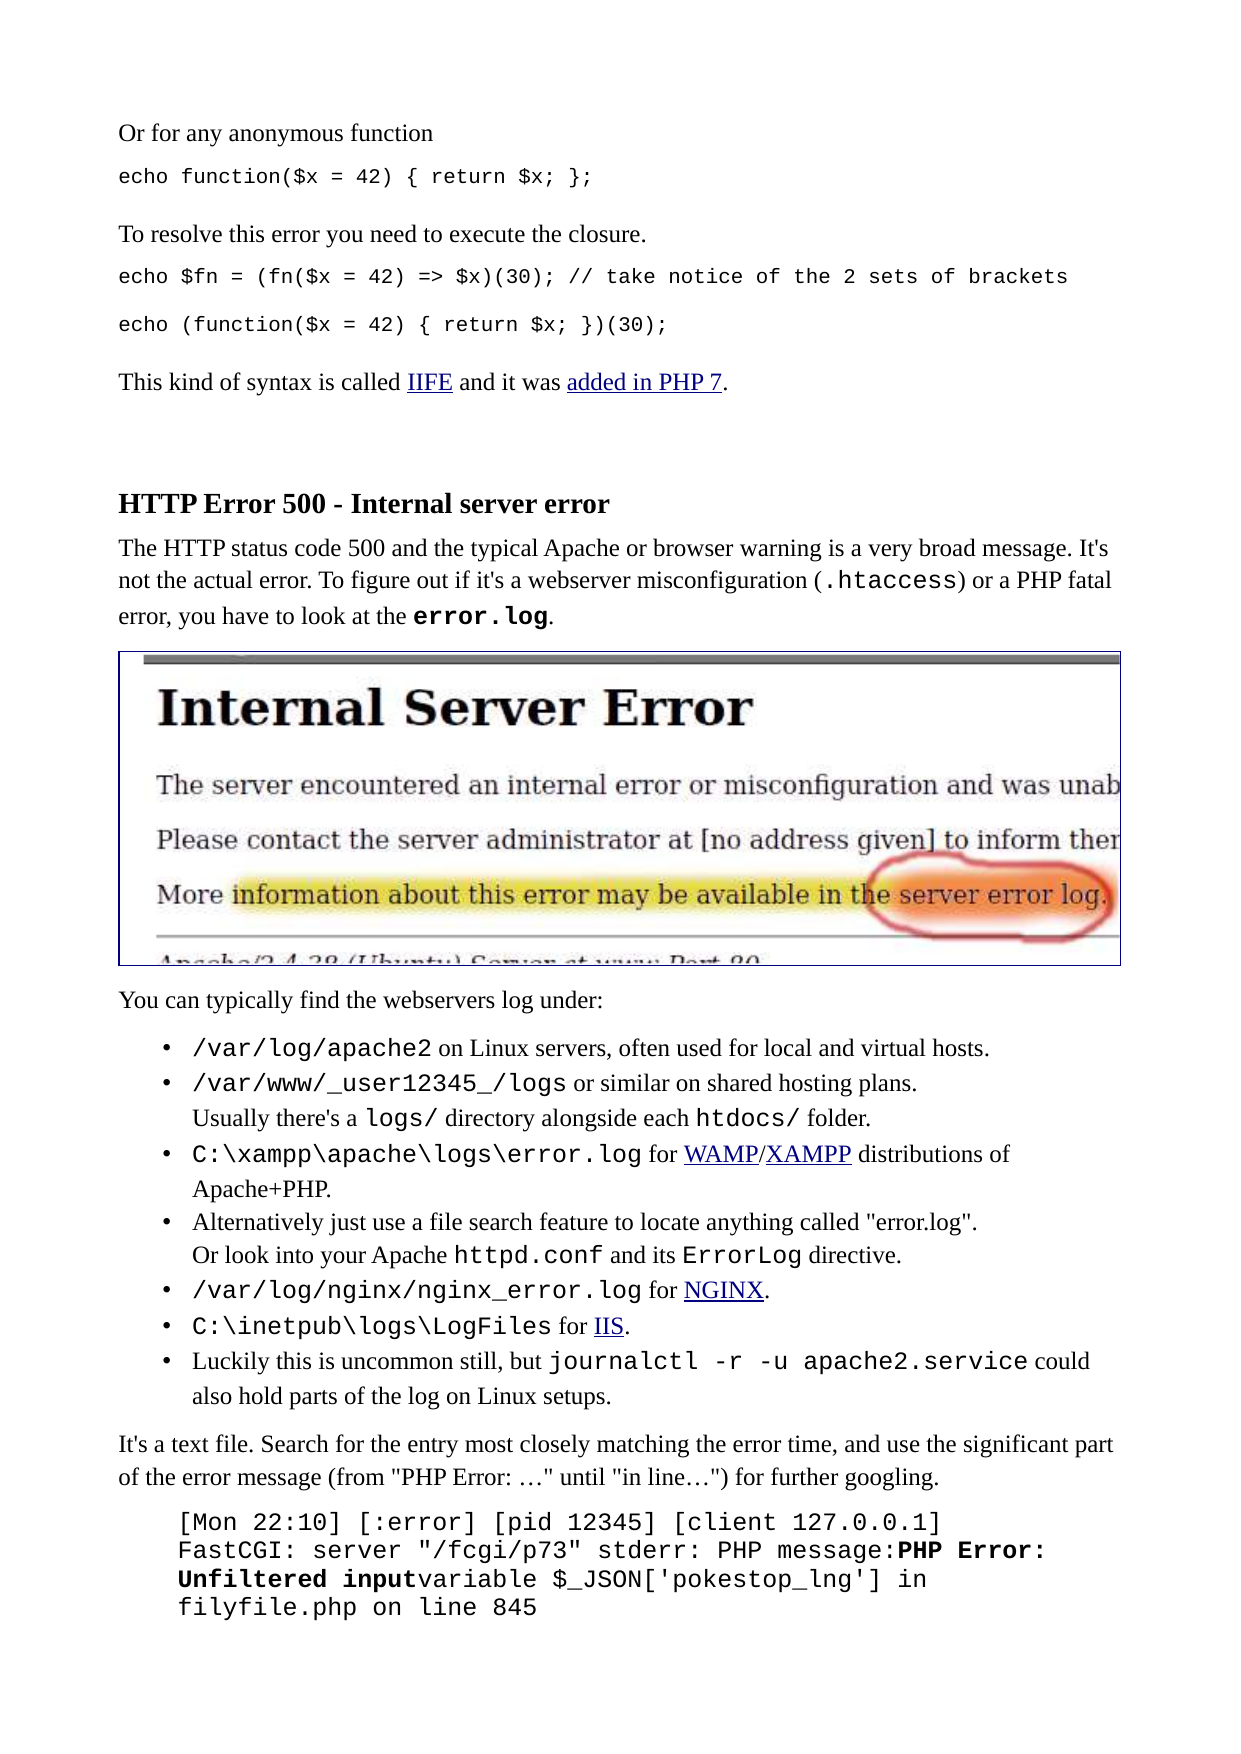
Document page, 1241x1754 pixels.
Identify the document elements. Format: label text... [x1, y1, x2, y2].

list /var/log/apache2 on Linux servers, often used for local and virtual hosts. [162, 1033, 1122, 1064]
text echo $fn = (fn($x = 42) => $x)(30); // take notice of the 2 sets of brackets [118, 266, 1122, 290]
text To resolve this error you need to execute the closure. [118, 219, 1122, 248]
list C:\inetpub\logs\LogFiles for IIS. [162, 1311, 1122, 1342]
subtitle HTTP Error 500 - Internal server error [118, 487, 1122, 520]
text [Mon 22:10] [:error] [pid 12345] [client 127.0.0.1] FastCGI: server "/fcgi/p73" stderr: PHP message:PHP Error: Unfiltered inputvariable $_JSON['pokestop_lng'] in filyfile.php on line 845 [177, 1509, 1063, 1623]
text You can typically find the webservers log under: [118, 985, 1122, 1014]
picture [120, 652, 1120, 965]
text echo (function($x = 42) { return $x; })(30); [118, 314, 1122, 337]
text The HTTP status code 500 and the typical Apache or browser warning is a very broad message. It's not the actual error. To figure out if it's a webserver misconfiguration (.htaccess) or a PHP fatal error, you have to look at the error.log. [118, 533, 1122, 632]
list C:\xampp\apache\logs\error.log for WAMP/XAMPP distributions of Apache+PHP. [162, 1139, 1122, 1203]
list /var/www/_user12345_/logs or similar on shared hosting plans. Usually there's a logs/ directory alongside each htdocs/ folder. [162, 1068, 1122, 1134]
list Luckily this is uncommon still, but journalctl -r -u apache2.service could also hold parts of the log on Linux setups. [162, 1346, 1122, 1410]
text echo function($x = 42) { return $x; }; [118, 166, 1122, 189]
text It's a text file. Search for the entry most closely matching the error time, and use the significant part of the error message (from "PHP Error: …" until "in line…") for further googling. [118, 1429, 1122, 1491]
text Or for any anonymous function [118, 118, 1122, 147]
list /var/log/nginx/nginx_error.log for NGINX. [162, 1275, 1122, 1306]
text This kind of syntax is called IIFE and it was added in PHP 7. [118, 367, 1122, 396]
list Alternatively just use a file search feature to locate anything called "error.log". Or look into your Apache httpd.conf and its ErrorLog directive. [162, 1207, 1122, 1271]
